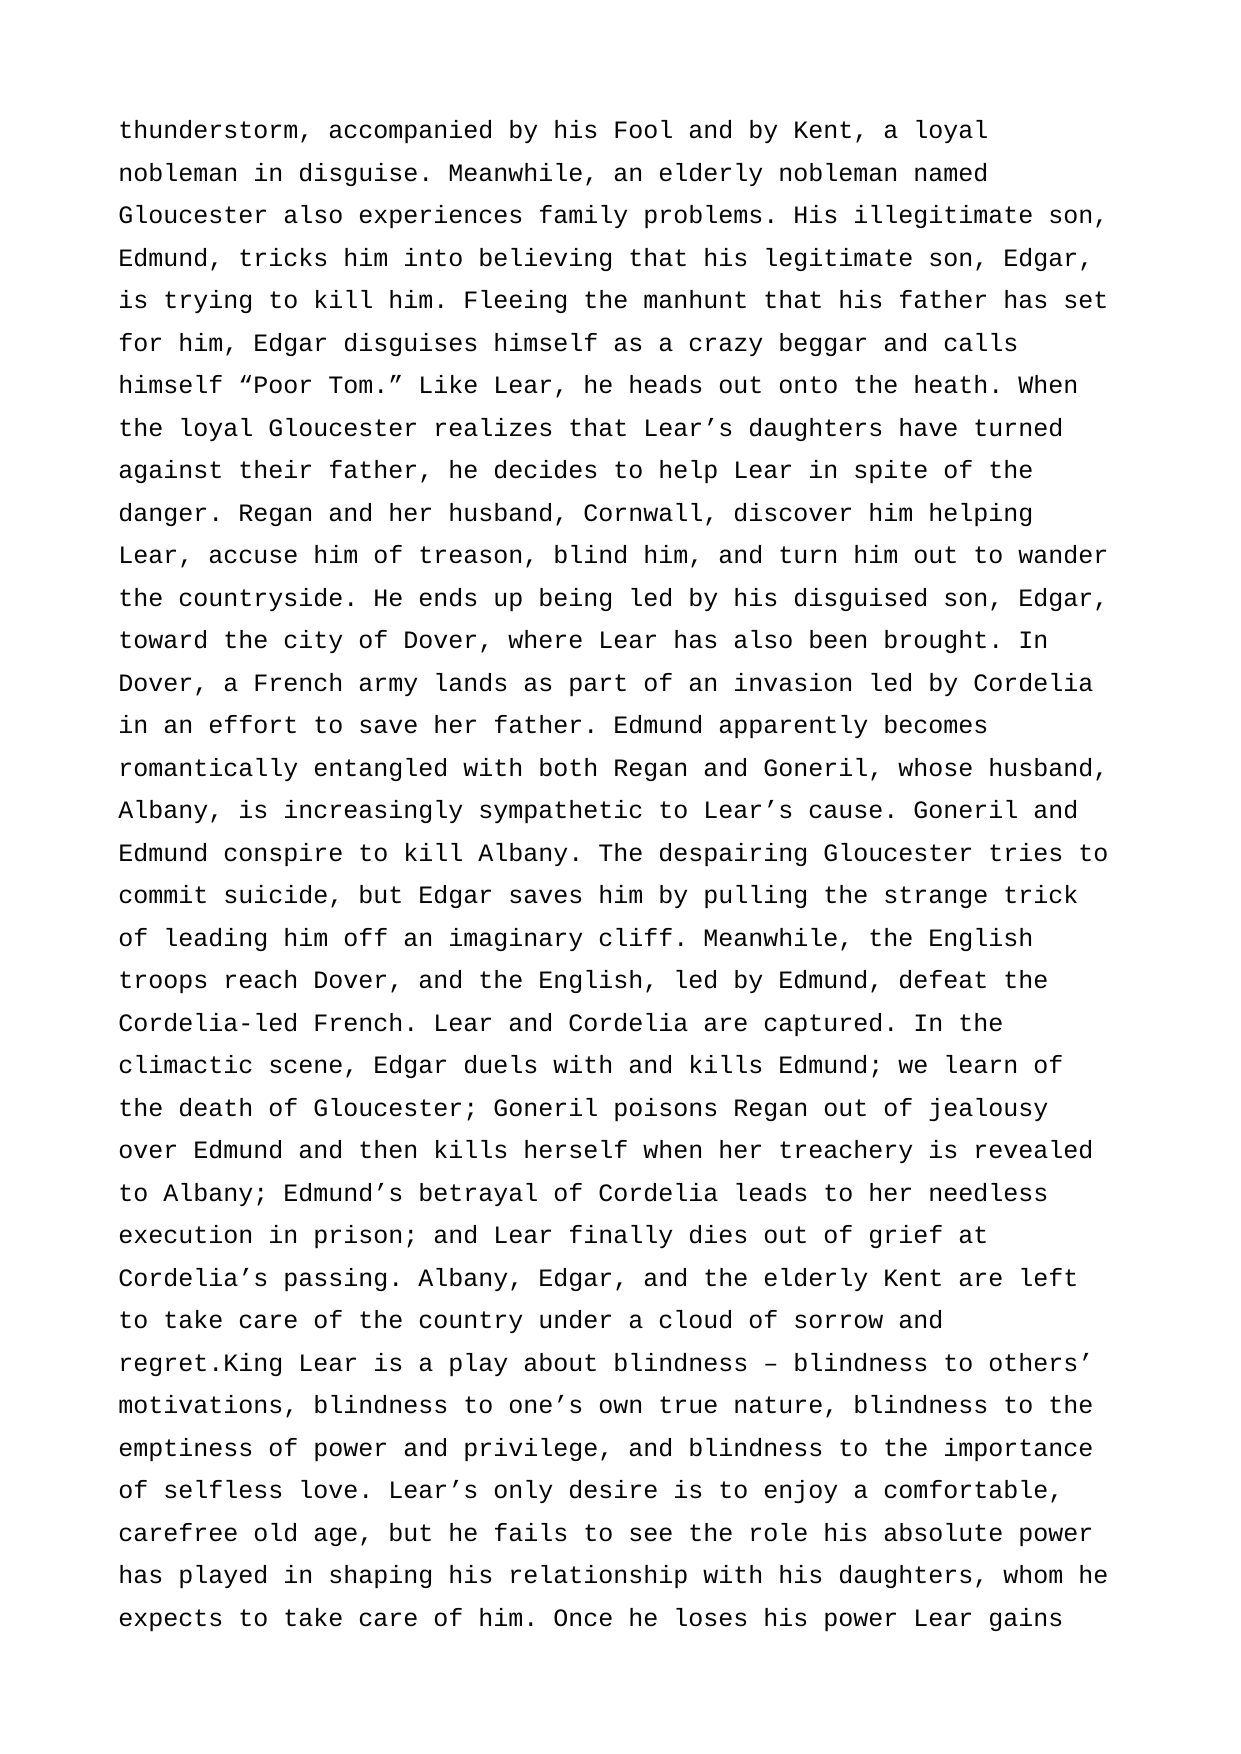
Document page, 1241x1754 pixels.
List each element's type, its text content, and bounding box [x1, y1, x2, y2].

text thunderstorm, accompanied by his Fool and by Kent, a loyal nobleman in disguise. Meanwhile, an elderly nobleman named Gloucester also experiences family problems. His illegitimate son, Edmund, tricks him into believing that his legitimate son, Edgar, is trying to kill him. Fleeing the manhunt that his father has set for him, Edgar disguises himself as a crazy beggar and calls himself “Poor Tom.” Like Lear, he heads out onto the heath. When the loyal Gloucester realizes that Lear’s daughters have turned against their father, he decides to help Lear in spite of the danger. Regan and her husband, Cornwall, discover him helping Lear, accuse him of treason, blind him, and turn him out to wander the countryside. He ends up being led by his disguised son, Edgar, toward the city of Dover, where Lear has also been brought. In Dover, a French army lands as part of an invasion led by Cordelia in an effort to save her father. Edmund apparently becomes romantically entangled with both Regan and Goneril, whose husband, Albany, is increasingly sympathetic to Lear’s cause. Goneril and Edmund conspire to kill Albany. The despairing Gloucester tries to commit suicide, but Edgar saves him by pulling the strange trick of leading him off an imaginary cliff. Meanwhile, the English troops reach Dover, and the English, led by Edmund, defeat the Cordelia-led French. Lear and Cordelia are captured. In the climactic scene, Edgar duels with and kills Edmund; we learn of the death of Gloucester; Goneril poisons Regan out of jealousy over Edmund and then kills herself when her treachery is revealed to Albany; Edmund’s betrayal of Cordelia leads to her needless execution in prison; and Lear finally dies out of grief at Cordelia’s passing. Albany, Edgar, and the elderly Kent are left to take care of the country under a cloud of sorrow and regret.King Lear is a play about blindness – blindness to others’ motivations, blindness to one’s own true nature, blindness to the emptiness of power and privilege, and blindness to the importance of selfless love. Lear’s only desire is to enjoy a comfortable, carefree old age, but he fails to see the role his absolute power has played in shaping his relationship with his daughters, whom he expects to take care of him. Once he loses his power Lear gains [118, 118, 1122, 1634]
